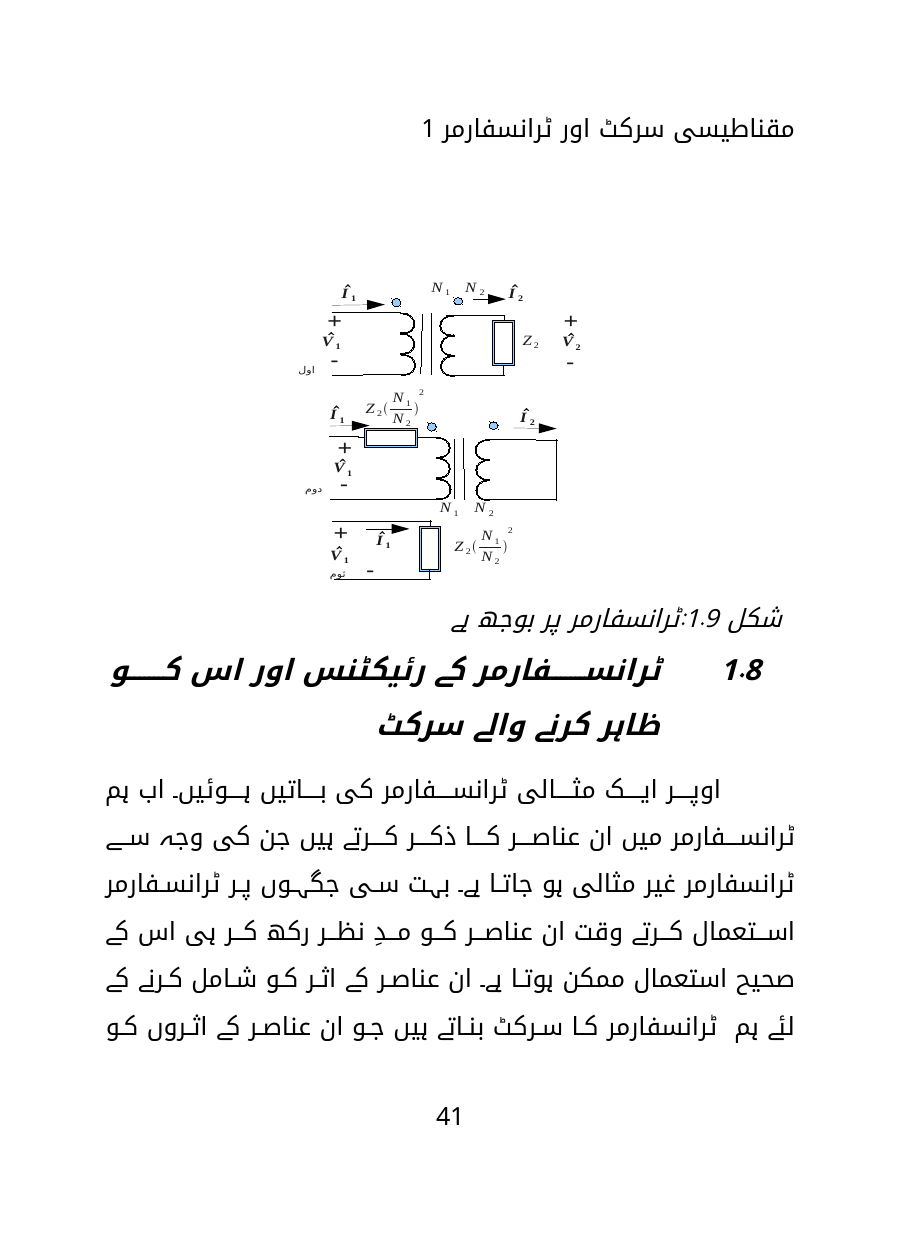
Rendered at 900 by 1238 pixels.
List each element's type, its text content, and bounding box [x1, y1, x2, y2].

subtitle ٹرانسفارمر کے رئیکٹنس اور اس کو ظاہر کرنے والے سرکٹ [105, 254, 720, 753]
text شکل 1.9:ٹرانسفارمر پر بوجھ ہے [118, 232, 782, 643]
text اوپر ایک مثالی ٹرانسفارمر کی باتیں ہوئیں۔ اب ہم ٹرانسفارمر میں ان عناصر کا ذکر کرتے ہیں جن کی وجہ سے ٹرانسفارمر غیر مثالی ہو جاتا ہے۔ بہت سی جگہوں پر ٹرانسفارمر استعمال کرتے وقت ان عناصر کو مدِ نظر رکھ کر ہی اس کے صحیح استعمال ممکن ہوتا ہے۔ ان عناصر کے اثر کو شامل کرنے کے لئے ہم ٹرانسفارمر کا سرکٹ بناتے ہیں جو ان عناصر کے اثروں کو [105, 766, 795, 1050]
